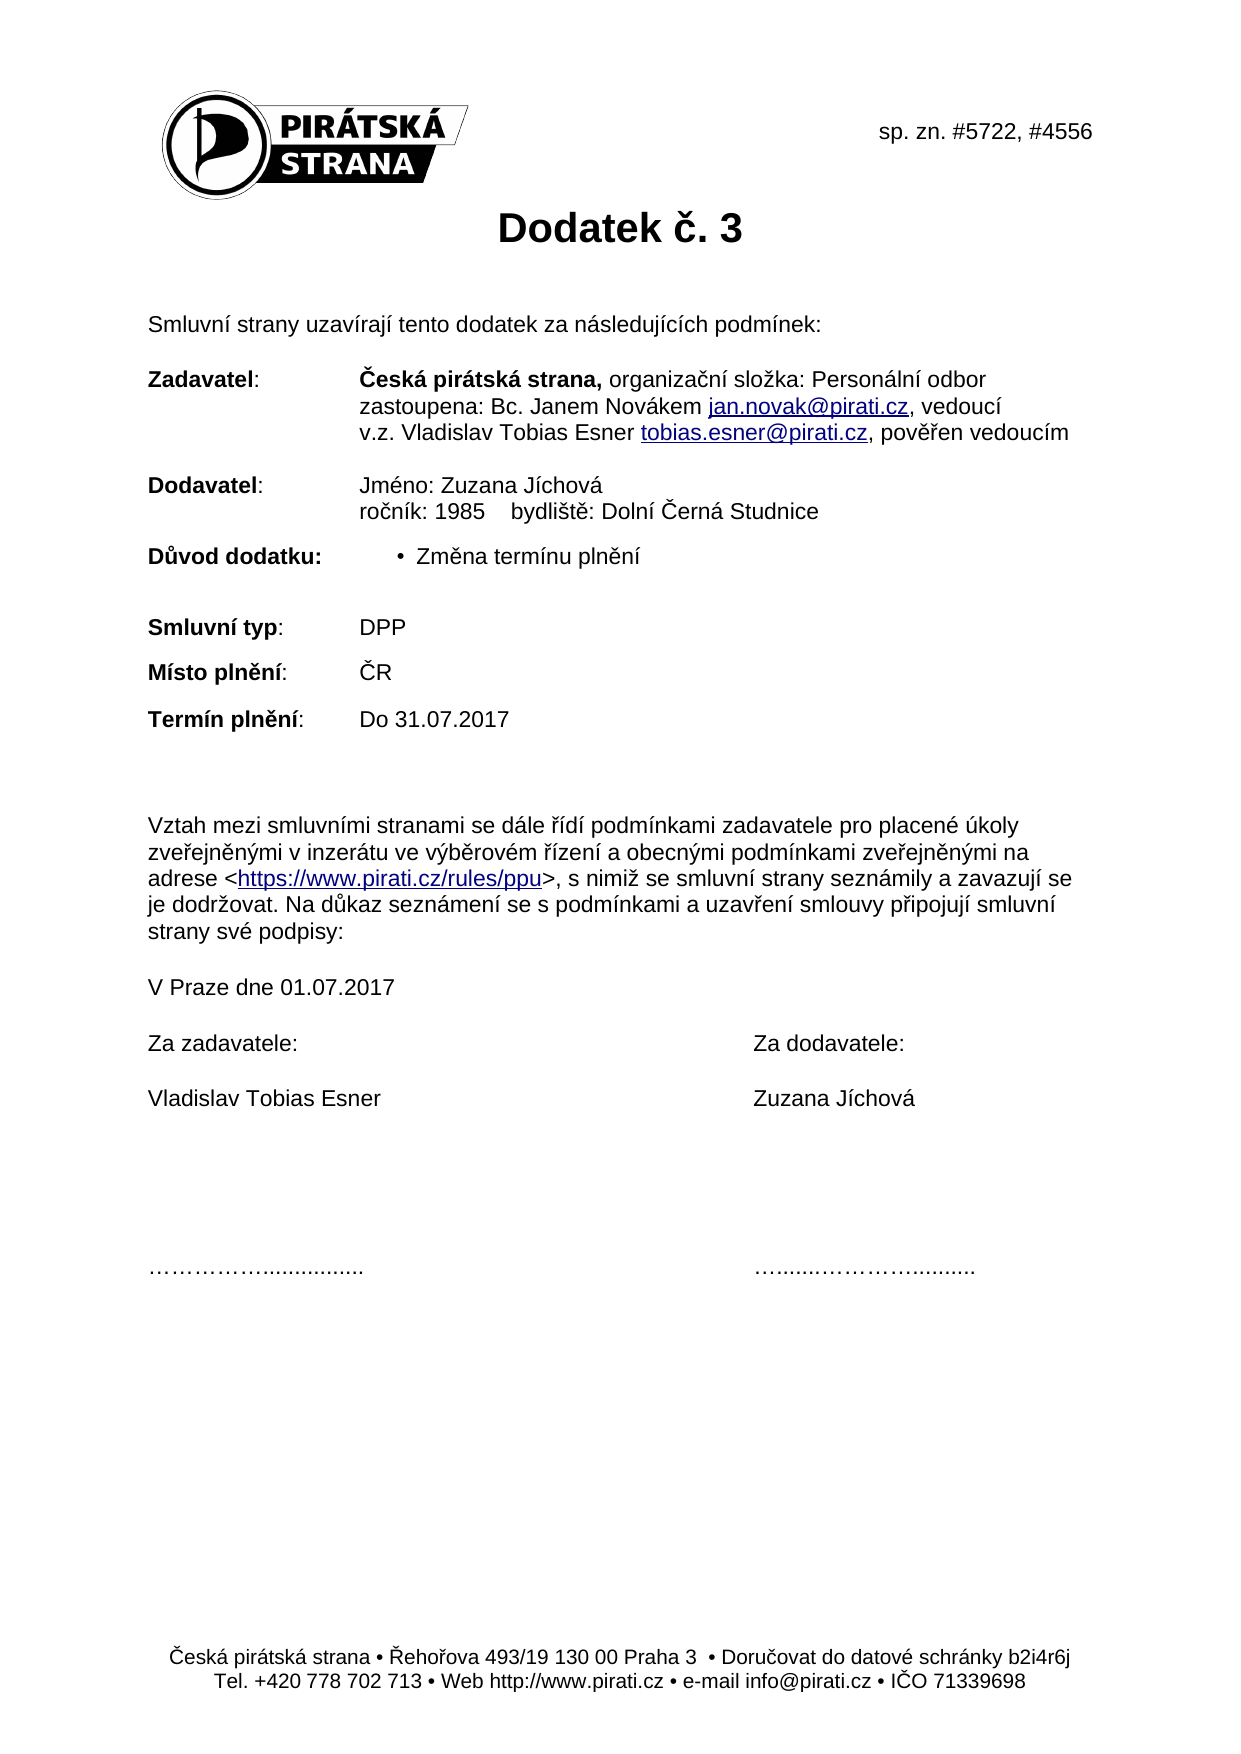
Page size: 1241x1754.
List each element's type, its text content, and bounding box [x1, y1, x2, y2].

table_cell Termín plnění: [148, 706, 359, 783]
table_header Česká pirátská strana, organizační složka: Personální odbor zastoupena: Bc. Janem Novákem jan.novak@pirati.cz, vedoucí v.z. Vladislav Tobias Esner tobias.esner@pirati.cz, pověřen vedoucím [359, 366, 1093, 472]
table_cell ČR [359, 659, 1093, 706]
table_cell Do 31.07.2017 [359, 706, 1093, 783]
text Vladislav Tobias Esner Zuzana Jíchová [148, 1085, 1093, 1112]
table_header Zadavatel: [148, 366, 359, 472]
table_cell Jméno: Zuzana Jíchová ročník: 1985 bydliště: Dolní Černá Studnice [359, 472, 1093, 543]
text Za zadavatele: Za dodavatele: [148, 1029, 1093, 1056]
text sp. zn. #5722, #4556 [483, 118, 1093, 144]
table_cell DPP [359, 614, 1093, 659]
text Smluvní strany uzavírají tento dodatek za následujících podmínek: [148, 311, 1093, 337]
subtitle Dodatek č. 3 [148, 203, 1093, 251]
table_cell Změna termínu plnění [359, 543, 1093, 614]
text ……………................ ….......………….......... [148, 1253, 1093, 1279]
table_cell Místo plnění: [148, 659, 359, 706]
text Vztah mezi smluvními stranami se dále řídí podmínkami zadavatele pro placené úkoly zveřejněnými v inzerátu ve výběrovém řízení a obecnými podmínkami zveřejněnými na adrese <https://www.pirati.cz/rules/ppu>, s nimiž se smluvní strany seznámily a zavazují se je dodržovat. Na důkaz seznámení se s podmínkami a uzavření smlouvy připojují smluvní strany své podpisy: [148, 812, 1093, 944]
table_cell Důvod dodatku: [148, 543, 359, 614]
text V Praze dne 01.07.2017 [148, 974, 1093, 1000]
table_cell Dodavatel: [148, 472, 359, 543]
table_cell Smluvní typ: [148, 614, 359, 659]
picture [147, 75, 483, 214]
